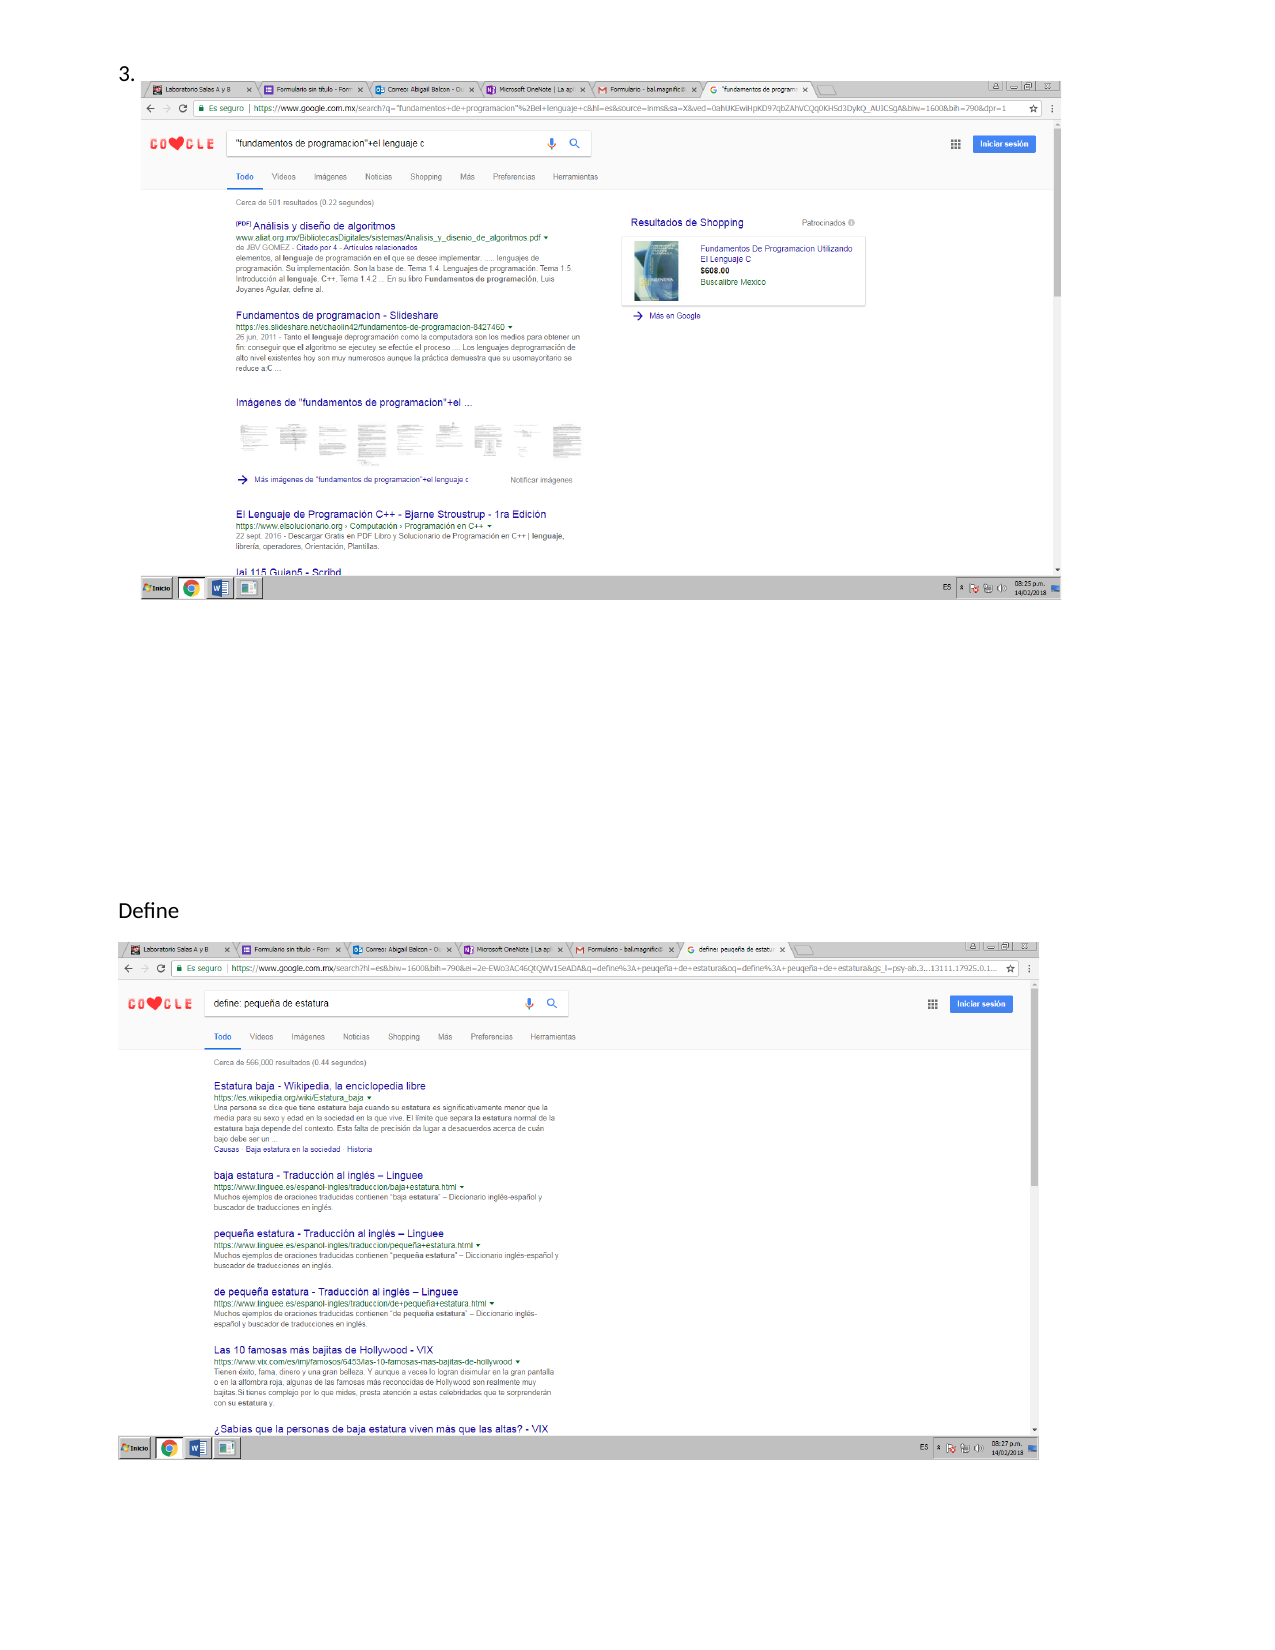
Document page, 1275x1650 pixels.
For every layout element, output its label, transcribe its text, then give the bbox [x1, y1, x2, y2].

text 3. [118, 59, 1205, 599]
text Define [118, 896, 1205, 924]
